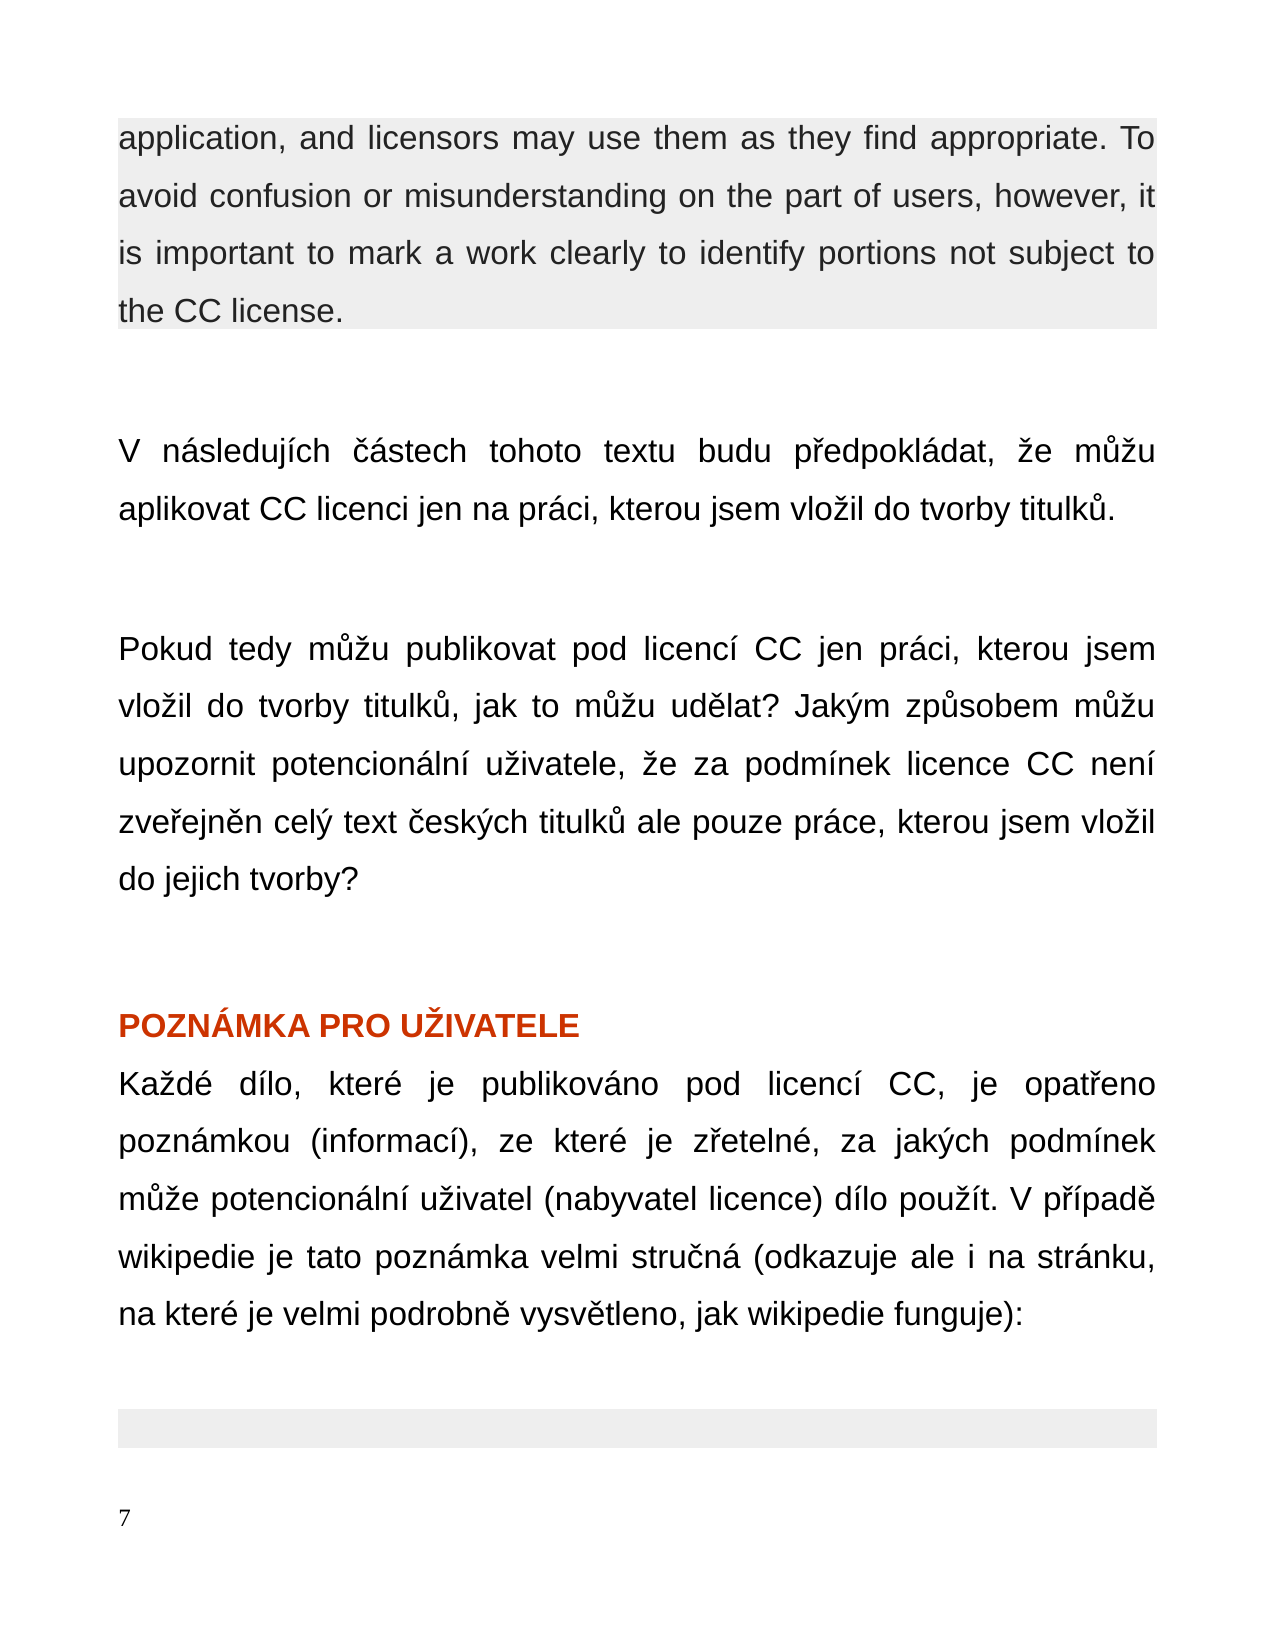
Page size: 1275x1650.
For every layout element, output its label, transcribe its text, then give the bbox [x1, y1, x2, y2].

text Pokud tedy můžu publikovat pod licencí CC jen práci, kterou jsem vložil do tvorby titulků, jak to můžu udělat? Jakým způsobem můžu upozornit potencionální uživatele, že za podmínek licence CC není zveřejněn celý text českých titulků ale pouze práce, kterou jsem vložil do jejich tvorby? [118, 629, 1157, 898]
text POZNÁMKA PRO UŽIVATELE [118, 1006, 1157, 1045]
text Každé dílo, které je publikováno pod licencí CC, je opatřeno poznámkou (informací), ze které je zřetelné, za jakých podmínek může potencionální uživatel (nabyvatel licence) dílo použít. V případě wikipedie je tato poznámka velmi stručná (odkazuje ale i na stránku, na které je velmi podrobně vysvětleno, jak wikipedie funguje): [118, 1064, 1157, 1333]
text application, and licensors may use them as they find appropriate. To avoid confusion or misunderstanding on the part of users, however, it is important to mark a work clearly to identify portions not subject to the CC license. [118, 118, 1157, 329]
text V následujích částech tohoto textu budu předpokládat, že můžu aplikovat CC licenci jen na práci, kterou jsem vložil do tvorby titulků. [118, 431, 1157, 527]
